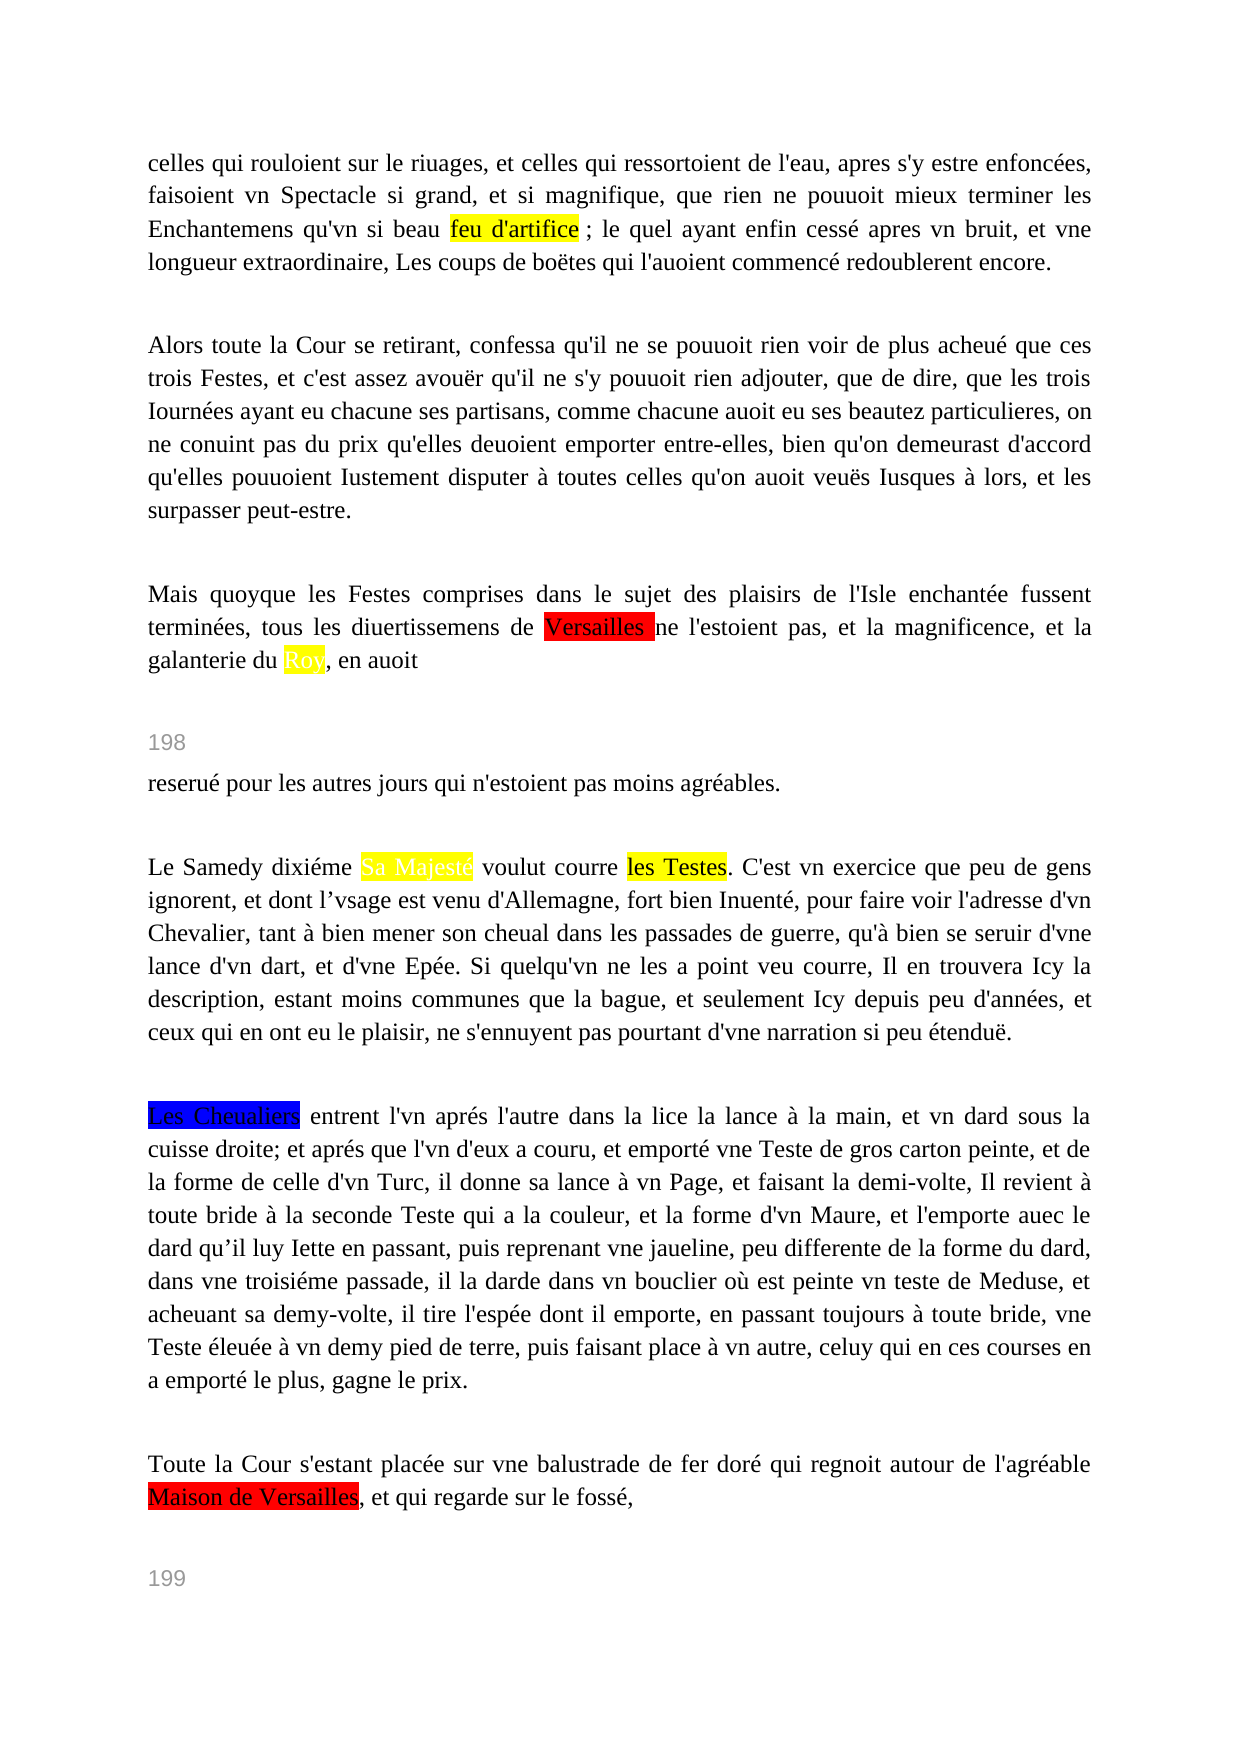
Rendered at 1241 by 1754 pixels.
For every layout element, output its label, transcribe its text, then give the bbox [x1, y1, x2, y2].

text reserué pour les autres jours qui n'estoient pas moins agréables. [148, 768, 1093, 797]
text Mais quoyque les Festes comprises dans le sujet des plaisirs de l'Isle enchantée fussent terminées, tous les diuertissemens de Versailles ne l'estoient pas, et la magnificence, et la galanterie du Roy, en auoit [148, 579, 1093, 674]
text Les Cheualiers entrent l'vn aprés l'autre dans la lice la lance à la main, et vn dard sous la cuisse droite; et aprés que l'vn d'eux a couru, et emporté vne Teste de gros carton peinte, et de la forme de celle d'vn Turc, il donne sa lance à vn Page, et faisant la demi-volte, Il revient à toute bride à la seconde Teste qui a la couleur, et la forme d'vn Maure, et l'emporte auec le dard qu’il luy Iette en passant, puis reprenant vne jaueline, peu differente de la forme du dard, dans vne troisiéme passade, il la darde dans vn bouclier où est peinte vn teste de Meduse, et acheuant sa demy-volte, il tire l'espée dont il emporte, en passant toujours à toute bride, vne Teste éleuée à vn demy pied de terre, puis faisant place à vn autre, celuy qui en ces courses en a emporté le plus, gagne le prix. [148, 1101, 1093, 1394]
text celles qui rouloient sur le riuages, et celles qui ressortoient de l'eau, apres s'y estre enfoncées, faisoient vn Spectacle si grand, et si magnifique, que rien ne pouuoit mieux terminer les Enchantemens qu'vn si beau feu d'artifice ; le quel ayant enfin cessé apres vn bruit, et vne longueur extraordinaire, Les coups de boëtes qui l'auoient commencé redoublerent encore. [148, 148, 1093, 275]
text 199 [186, 1565, 1093, 1592]
text Alors toute la Cour se retirant, confessa qu'il ne se pouuoit rien voir de plus acheué que ces trois Festes, et c'est assez avouër qu'il ne s'y pouuoit rien adjouter, que de dire, que les trois Iournées ayant eu chacune ses partisans, comme chacune auoit eu ses beautez particulieres, on ne conuint pas du prix qu'elles deuoient emporter entre-elles, bien qu'on demeurast d'accord qu'elles pouuoient Iustement disputer à toutes celles qu'on auoit veuës Iusques à lors, et les surpasser peut-estre. [148, 330, 1093, 524]
text Toute la Cour s'estant placée sur vne balustrade de fer doré qui regnoit autour de l'agréable Maison de Versailles, et qui regarde sur le fossé, [148, 1449, 1093, 1510]
text 198 [186, 729, 1093, 755]
text Le Samedy dixiéme Sa Majesté voulut courre les Testes. C'est vn exercice que peu de gens ignorent, et dont l’vsage est venu d'Allemagne, fort bien Inuenté, pour faire voir l'adresse d'vn Chevalier, tant à bien mener son cheual dans les passades de guerre, qu'à bien se seruir d'vne lance d'vn dart, et d'vne Epée. Si quelqu'vn ne les a point veu courre, Il en trouvera Icy la description, estant moins communes que la bague, et seulement Icy depuis peu d'années, et ceux qui en ont eu le plaisir, ne s'ennuyent pas pourtant d'vne narration si peu étenduë. [148, 852, 1093, 1046]
